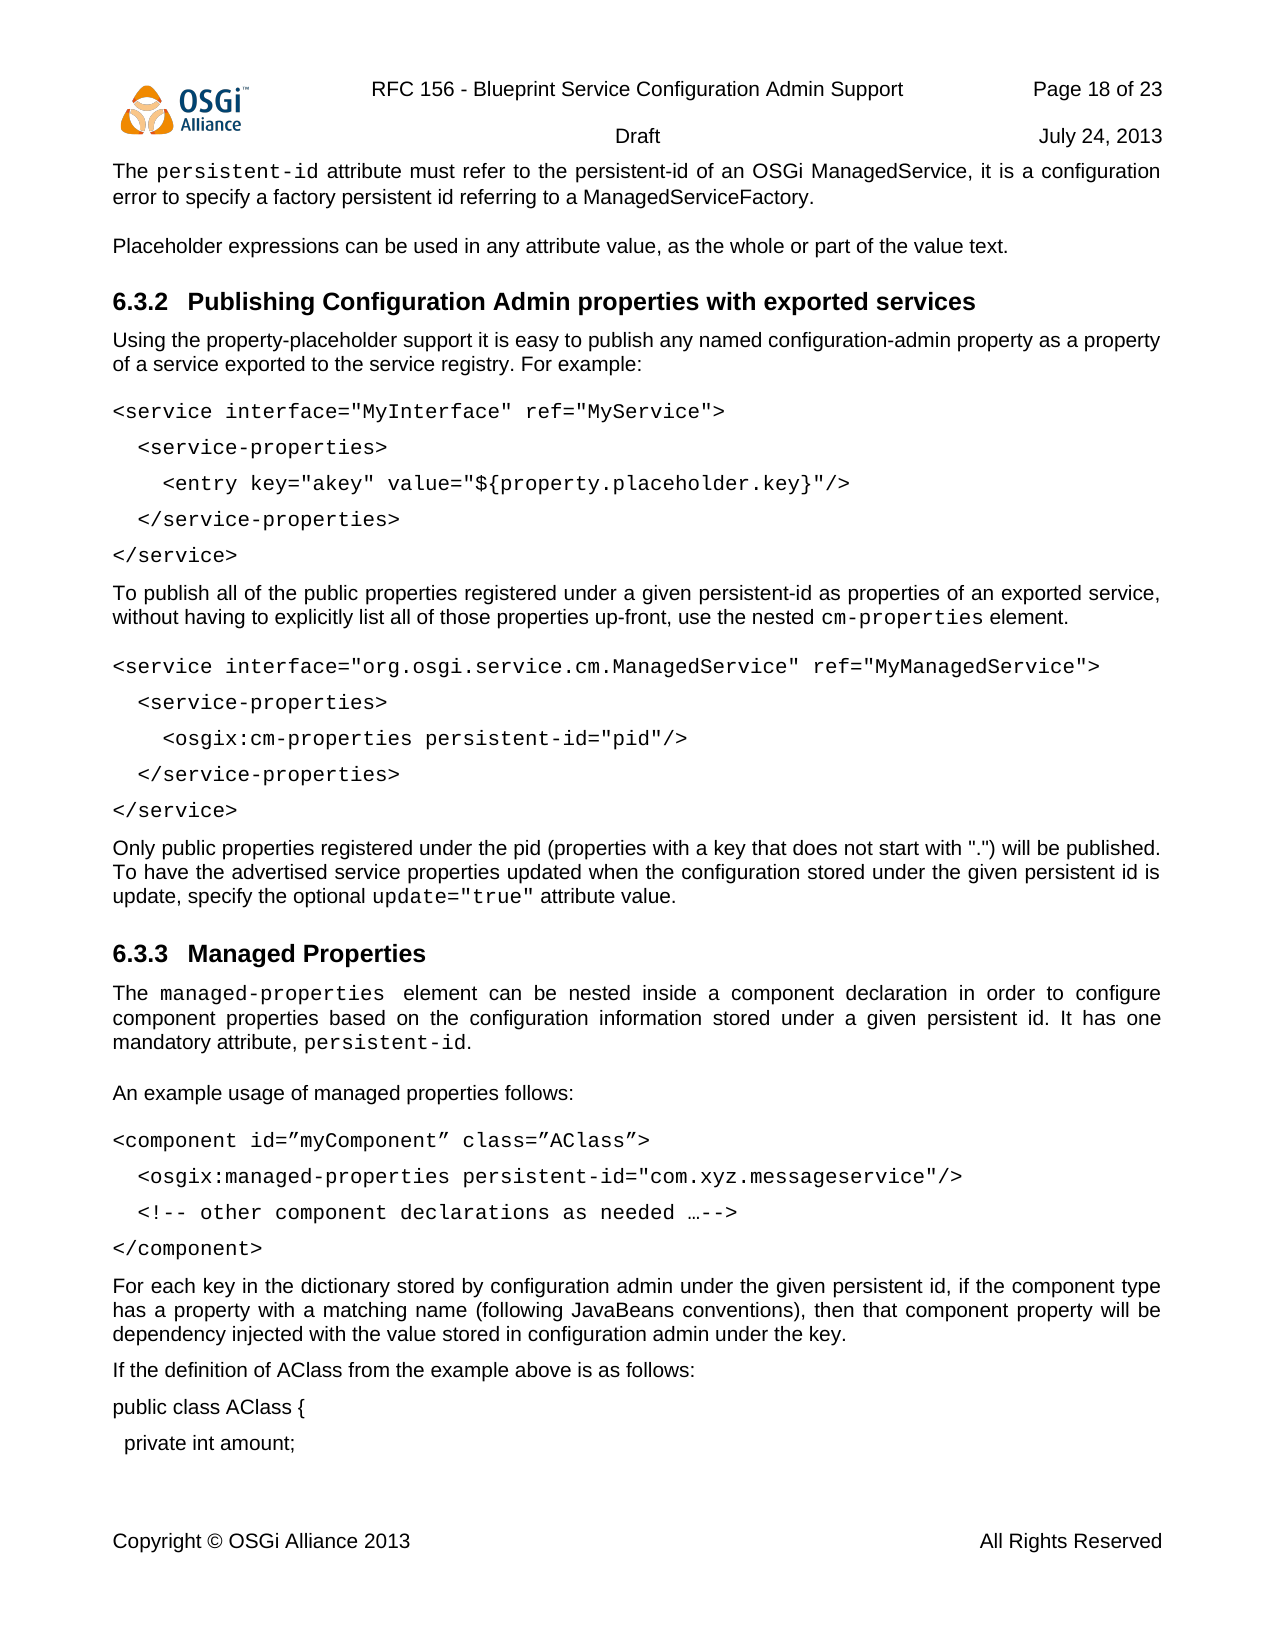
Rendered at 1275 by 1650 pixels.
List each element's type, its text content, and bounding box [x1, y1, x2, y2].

text </service> [112, 800, 1162, 824]
text </service-properties> [112, 764, 1162, 788]
text If the definition of AClass from the example above is as follows: [112, 1358, 1162, 1382]
text Using the property-placeholder support it is easy to publish any named configuration-admin property as a property of a service exported to the service registry. For example: [112, 328, 1162, 376]
subtitle Managed Properties [112, 939, 1162, 968]
text To publish all of the public properties registered under a given persistent-id as properties of an exported service, without having to explicitly list all of those properties up-front, use the nested cm-properties element. [112, 581, 1162, 631]
text <!-- other component declarations as needed …--> [112, 1202, 1162, 1226]
text Placeholder expressions can be used in any attribute value, as the whole or part of the value text. [112, 234, 1162, 258]
text </service> [112, 545, 1162, 569]
text private int amount; [112, 1431, 1162, 1455]
subtitle Publishing Configuration Admin properties with exported services [112, 287, 1162, 316]
text </service-properties> [112, 509, 1162, 533]
text </component> [112, 1238, 1162, 1262]
picture [113, 78, 257, 142]
text An example usage of managed properties follows: [112, 1081, 1162, 1105]
text <service interface="org.osgi.service.cm.ManagedService" ref="MyManagedService"> [112, 656, 1162, 679]
text <service-properties> [112, 437, 1162, 461]
text <entry key="akey" value="${property.placeholder.key}"/> [112, 473, 1162, 497]
text <osgix:cm-properties persistent-id="pid"/> [112, 728, 1162, 752]
text Only public properties registered under the pid (properties with a key that does not start with ".") will be published. To have the advertised service properties updated when the configuration stored under the given persistent id is update, specify the optional update="true" attribute value. [112, 836, 1162, 910]
text <component id=”myComponent” class=”AClass”> [112, 1130, 1162, 1153]
text <service-properties> [112, 692, 1162, 716]
text public class AClass { [112, 1395, 1162, 1419]
text The managed-properties element can be nested inside a component declaration in order to configure component properties based on the configuration information stored under a given persistent id. It has one mandatory attribute, persistent-id. [112, 980, 1162, 1056]
text The persistent-id attribute must refer to the persistent-id of an OSGi ManagedService, it is a configuration error to specify a factory persistent id referring to a ManagedServiceFactory. [112, 159, 1162, 209]
text For each key in the dictionary stored by configuration admin under the given persistent id, if the component type has a property with a matching name (following JavaBeans conventions), then that component property will be dependency injected with the value stored in configuration admin under the key. [112, 1274, 1162, 1346]
text <service interface="MyInterface" ref="MyService"> [112, 401, 1162, 424]
text <osgix:managed-properties persistent-id="com.xyz.messageservice"/> [112, 1166, 1162, 1189]
